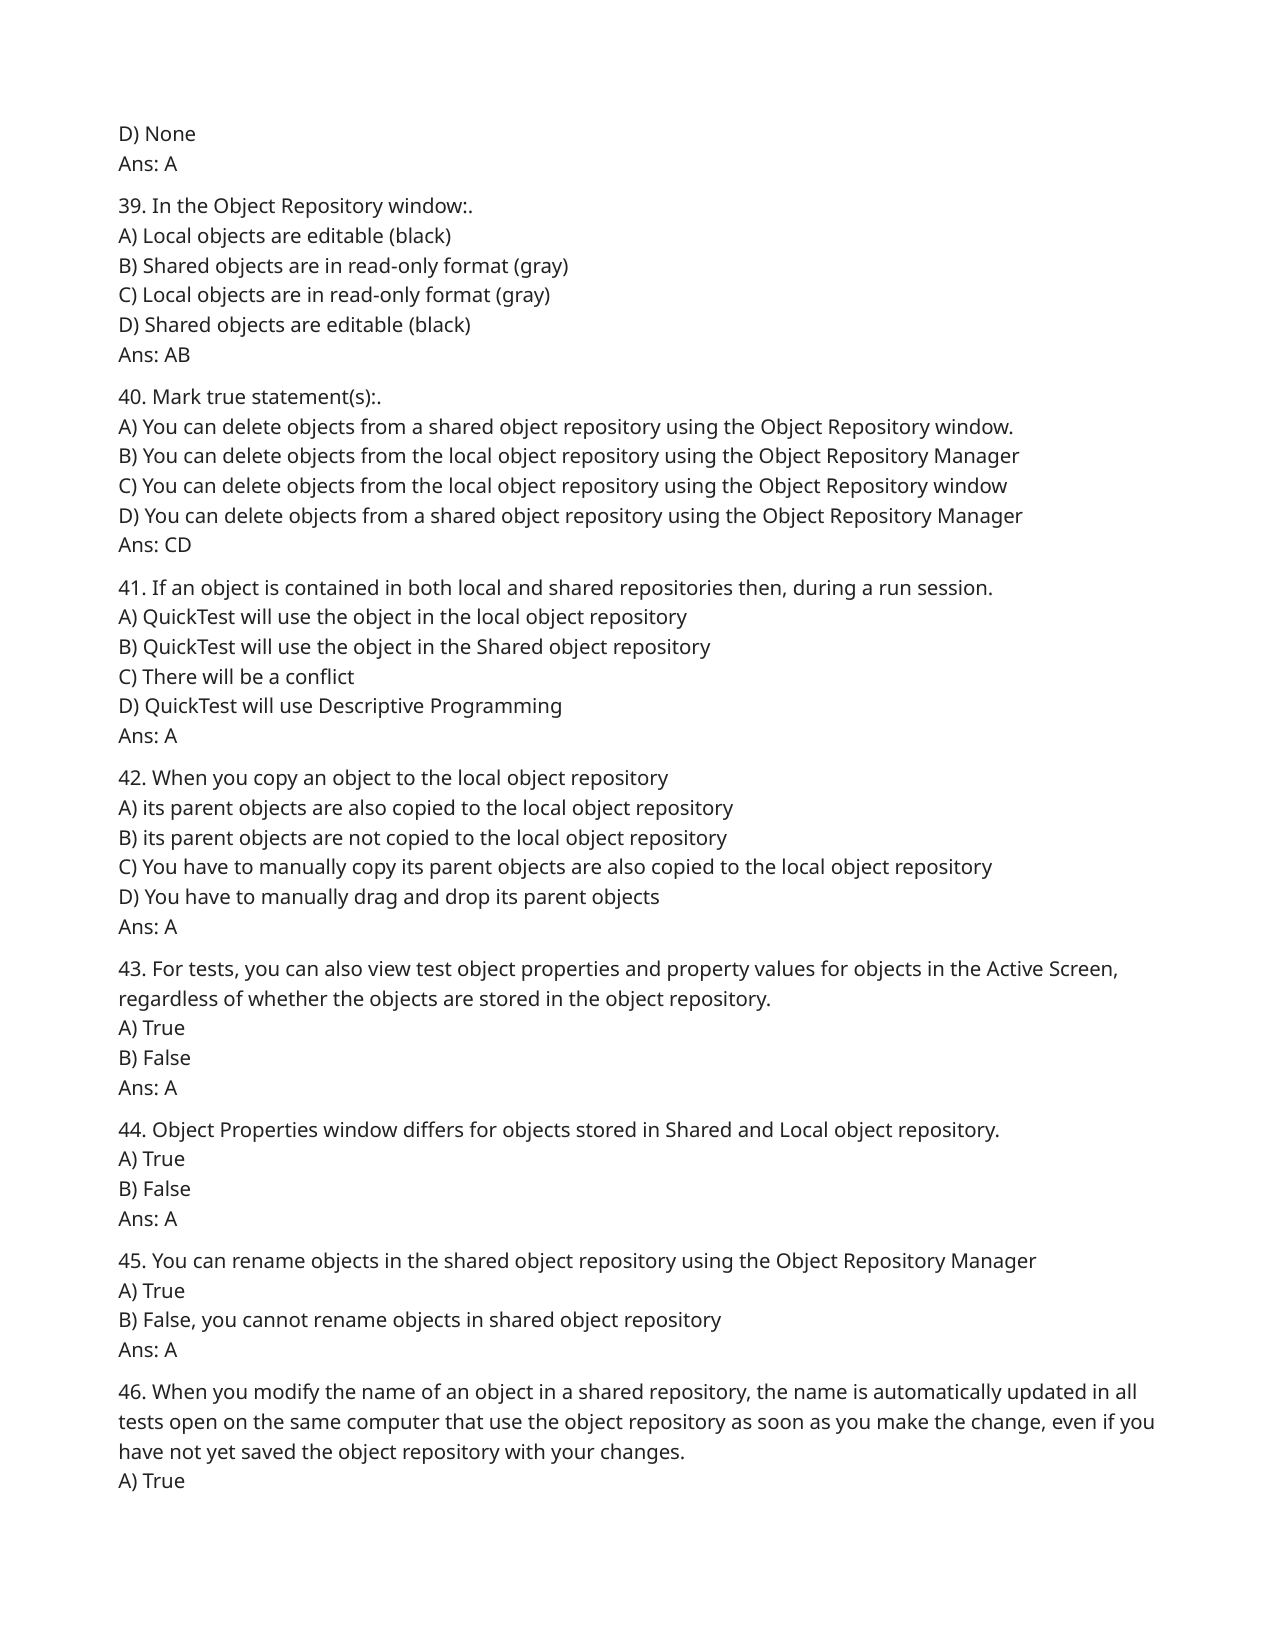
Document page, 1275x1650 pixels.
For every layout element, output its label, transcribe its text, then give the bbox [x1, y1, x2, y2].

text 43. For tests, you can also view test object properties and property values for objects in the Active Screen, regardless of whether the objects are stored in the object repository. A) True B) False Ans: A [118, 952, 1157, 1101]
text 42. When you copy an object to the local object repository A) its parent objects are also copied to the local object repository B) its parent objects are not copied to the local object repository C) You have to manually copy its parent objects are also copied to the local object repository D) You have to manually drag and drop its parent objects Ans: A [118, 762, 1157, 940]
text 46. When you modify the name of an object in a shared repository, the name is automatically updated in all tests open on the same computer that use the object repository as soon as you make the change, even if you have not yet saved the object repository with your changes. A) True [118, 1376, 1157, 1495]
text D) None Ans: A [118, 118, 1157, 177]
text 41. If an object is contained in both local and shared repositories then, during a run session. A) QuickTest will use the object in the local object repository B) QuickTest will use the object in the Shared object repository C) There will be a conflict D) QuickTest will use Descriptive Programming Ans: A [118, 571, 1157, 749]
text 45. You can rename objects in the shared object repository using the Object Repository Manager A) True B) False, you cannot rename objects in shared object repository Ans: A [118, 1245, 1157, 1363]
text 40. Mark true statement(s):. A) You can delete objects from a shared object repository using the Object Repository window. B) You can delete objects from the local object repository using the Object Repository Manager C) You can delete objects from the local object repository using the Object Repository window D) You can delete objects from a shared object repository using the Object Repository Manager Ans: CD [118, 381, 1157, 559]
text 39. In the Object Repository window:. A) Local objects are editable (black) B) Shared objects are in read-only format (gray) C) Local objects are in read-only format (gray) D) Shared objects are editable (black) Ans: AB [118, 190, 1157, 368]
text 44. Object Properties window differs for objects stored in Shared and Local object repository. A) True B) False Ans: A [118, 1113, 1157, 1232]
